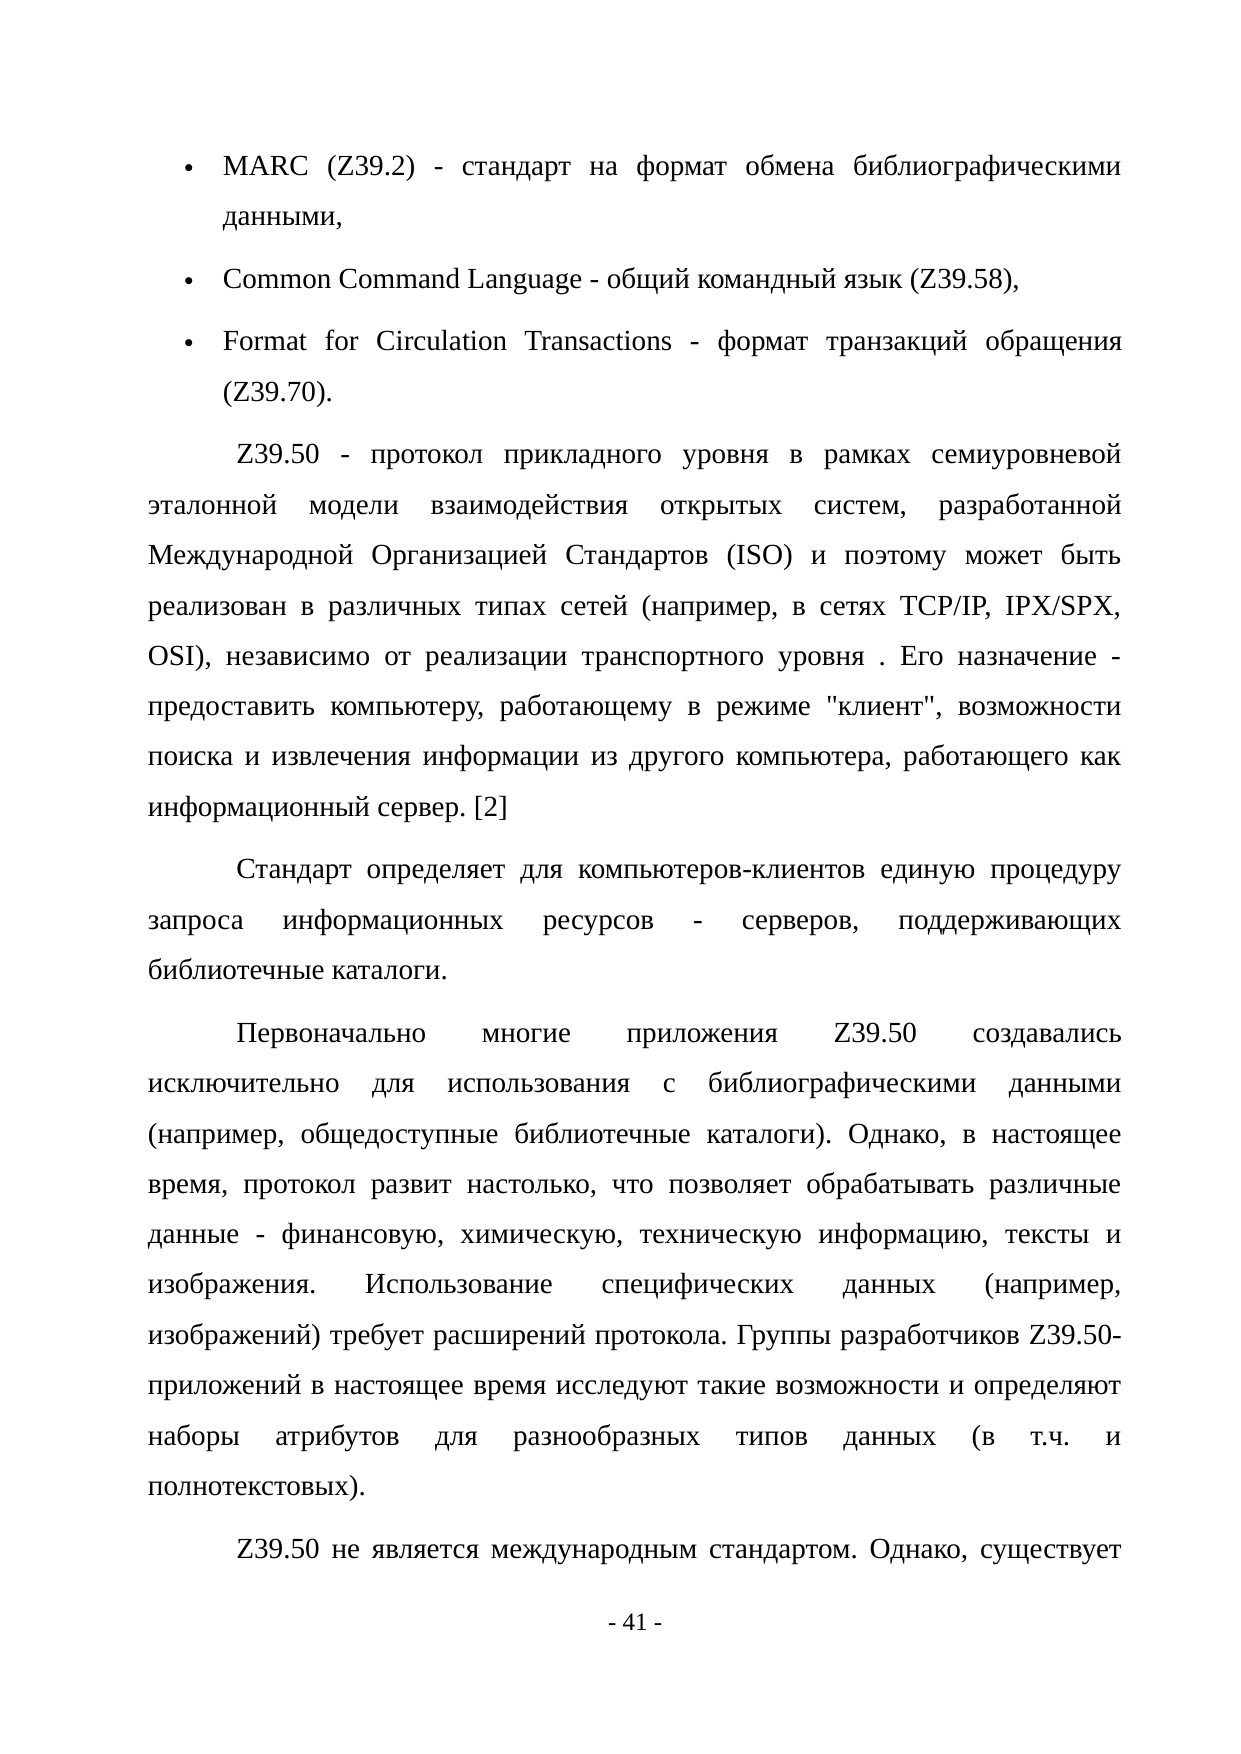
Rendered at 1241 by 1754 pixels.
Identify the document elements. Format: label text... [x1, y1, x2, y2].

list MARC (Z39.2) - стандарт на формат обмена библиографическими данными, [185, 148, 1122, 231]
text Z39.50 - протокол прикладного уровня в рамках семиуровневой эталонной модели взаимодействия открытых систем, разработанной Международной Организацией Стандартов (ISO) и поэтому может быть реализован в различных типах сетей (например, в сетях TCP/IP, IPX/SPX, OSI), независимо от реализации транспортного уровня . Его назначение - предоставить компьютеру, работающему в режиме "клиент", возможности поиска и извлечения информации из другого компьютера, работающего как информационный сервер. [2] [148, 437, 1122, 822]
list Format for Circulation Transactions - формат транзакций обращения (Z39.70). [185, 323, 1122, 407]
text Z39.50 не является международным стандартом. Однако, существует [148, 1531, 1122, 1564]
text Стандарт определяет для компьютеров-клиентов единую процедуру запроса информационных ресурсов - серверов, поддерживающих библиотечные каталоги. [148, 852, 1122, 986]
text Первоначально многие приложения Z39.50 создавались исключительно для использования с библиографическими данными (например, общедоступные библиотечные каталоги). Однако, в настоящее время, протокол развит настолько, что позволяет обрабатывать различные данные - финансовую, химическую, техническую информацию, тексты и изображения. Использование специфических данных (например, изображений) требует расширений протокола. Группы разработчиков Z39.50-приложений в настоящее время исследуют такие возможности и определяют наборы атрибутов для разнообразных типов данных (в т.ч. и полнотекстовых). [148, 1015, 1122, 1501]
list Common Command Language - общий командный язык (Z39.58), [185, 261, 1122, 294]
